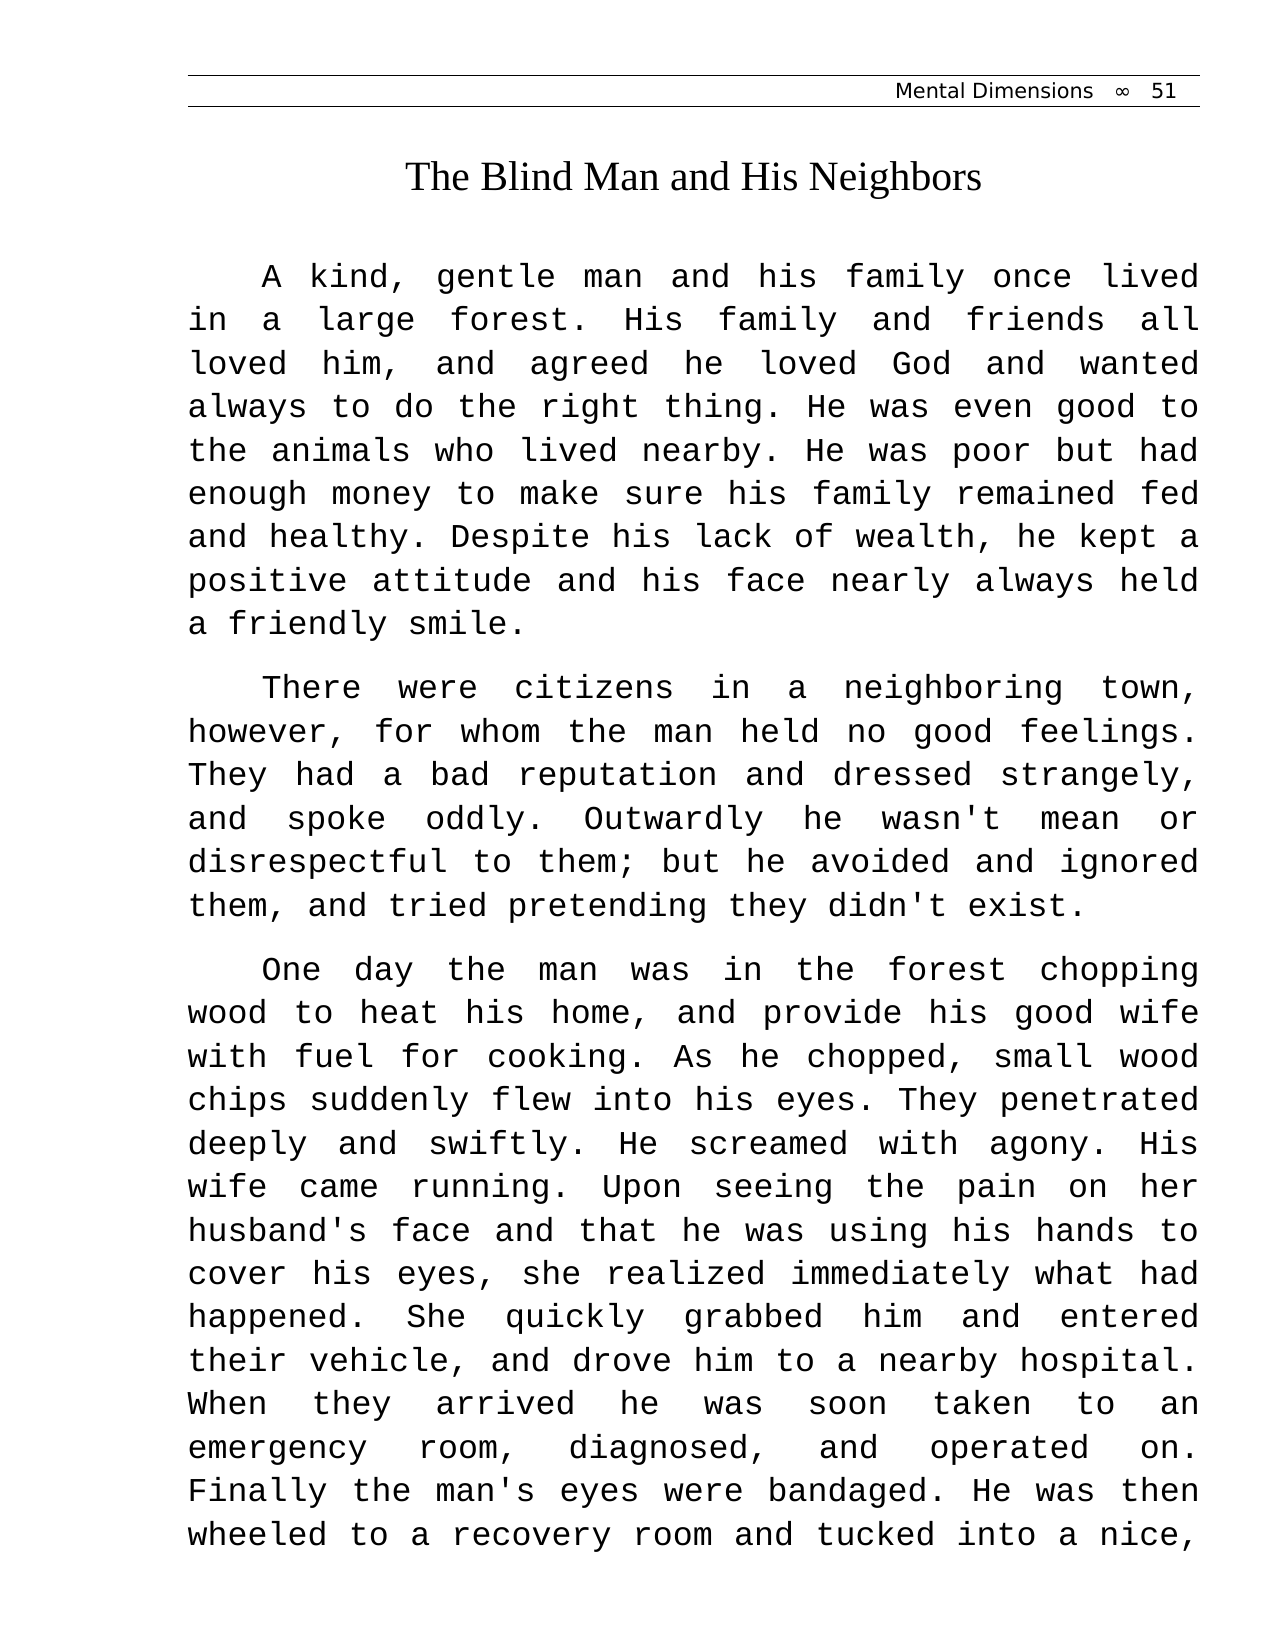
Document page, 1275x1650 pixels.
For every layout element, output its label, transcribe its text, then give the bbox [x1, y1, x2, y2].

title The Blind Man and His Neighbors [187, 152, 1200, 199]
text A kind, gentle man and his family once lived in a large forest. His family and friends all loved him, and agreed he loved God and wanted always to do the right thing. He was even good to the animals who lived nearby. He was poor but had enough money to make sure his family remained fed and healthy. Despite his lack of wealth, he kept a positive attitude and his face nearly always held a friendly smile. [187, 259, 1200, 645]
text There were citizens in a neighboring town, however, for whom the man held no good feelings. They had a bad reputation and dressed strangely, and spoke oddly. Outwardly he wasn't mean or disrespectful to them; but he avoided and ignored them, and tried pretending they didn't exist. [187, 671, 1200, 926]
text One day the man was in the forest chopping wood to heat his home, and provide his good wife with fuel for cooking. As he chopped, small wood chips suddenly flew into his eyes. They penetrated deeply and swiftly. He screamed with agony. His wife came running. Upon seeing the pain on her husband's face and that he was using his hands to cover his eyes, she realized immediately what had happened. She quickly grabbed him and entered their vehicle, and drove him to a nearby hospital. When they arrived he was soon taken to an emergency room, diagnosed, and operated on. Finally the man's eyes were bandaged. He was then wheeled to a recovery room and tucked into a nice, [187, 953, 1200, 1555]
